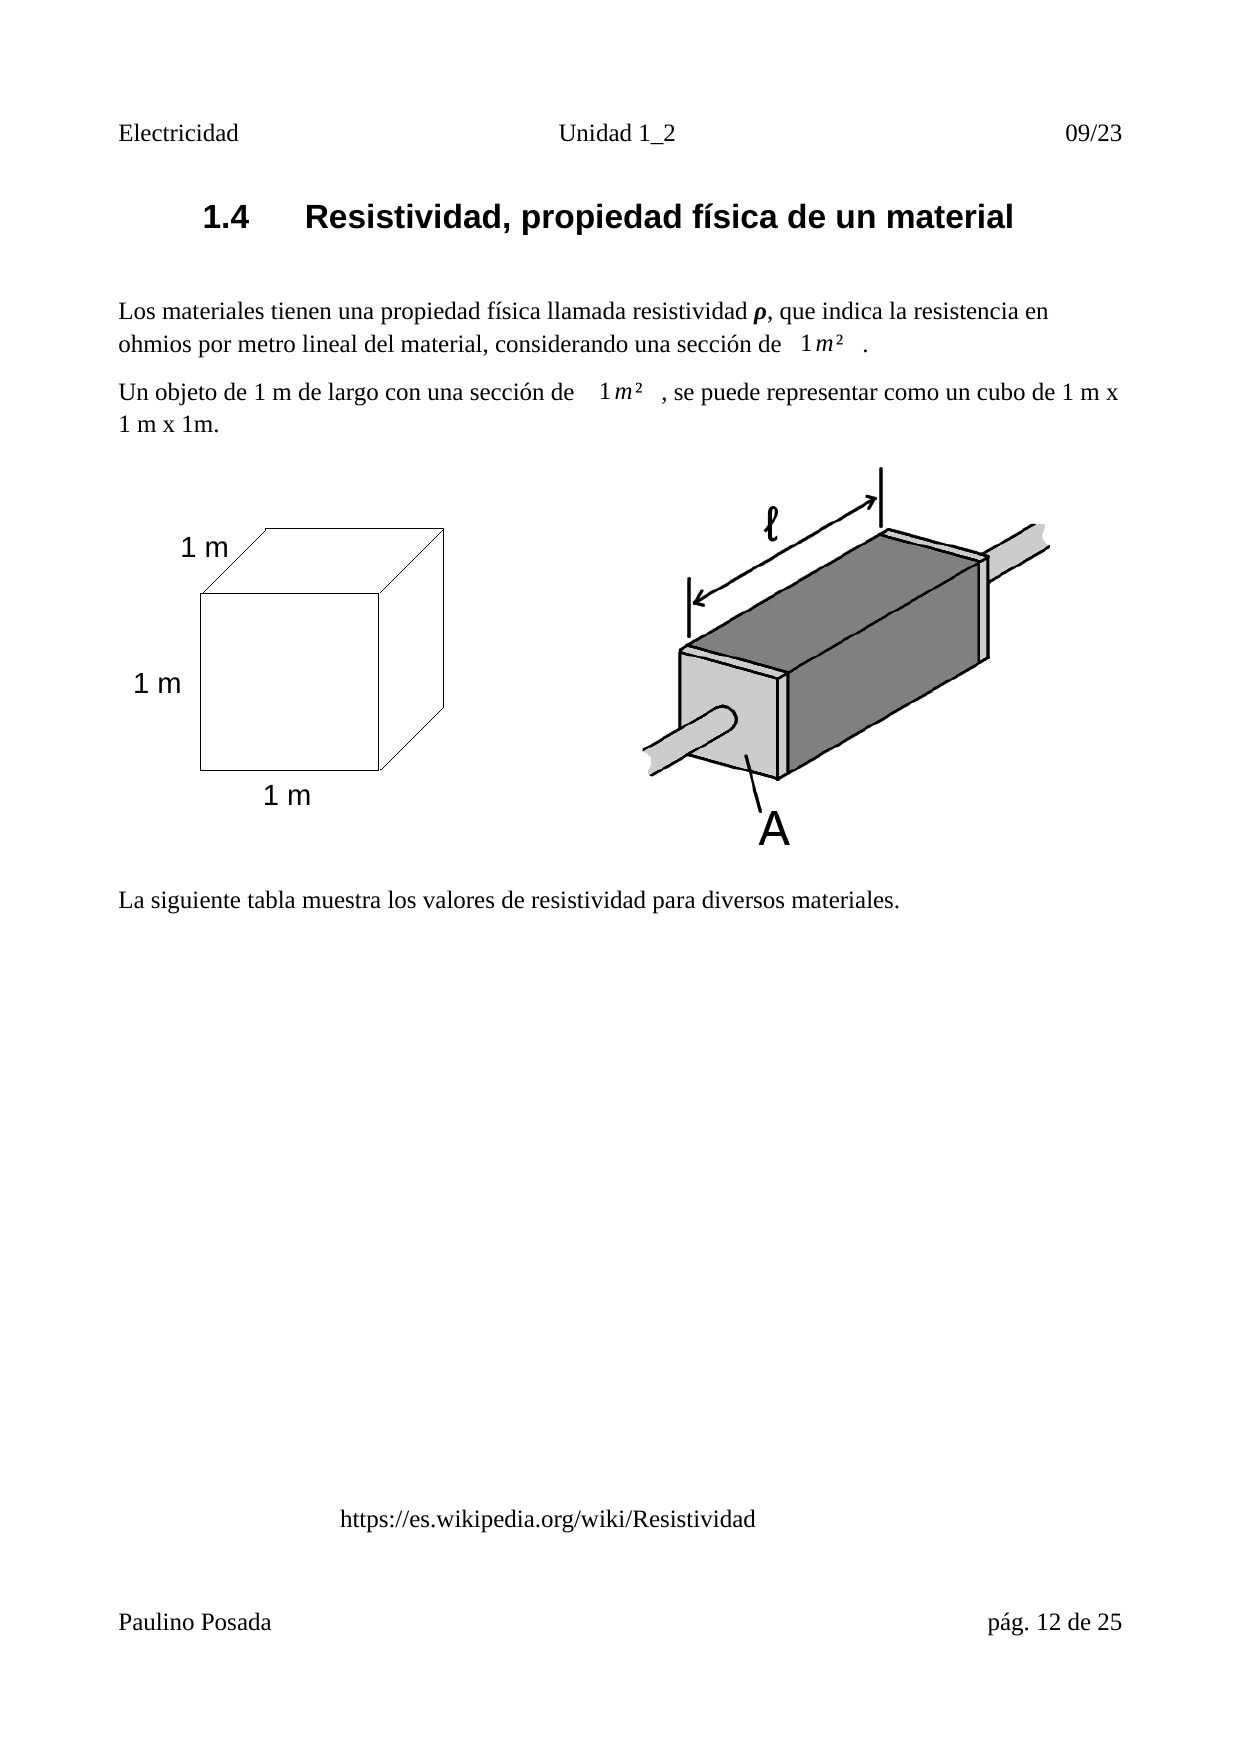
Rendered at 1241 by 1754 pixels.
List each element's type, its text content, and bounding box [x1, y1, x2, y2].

text Los materiales tienen una propiedad física llamada resistividad ρ, que indica la resistencia en ohmios por metro lineal del material, considerando una sección de. [118, 296, 1122, 358]
subtitle Resistividad, propiedad física de un material [193, 197, 1122, 236]
text La siguiente tabla muestra los valores de resistividad para diversos materiales. [118, 886, 1122, 914]
picture [617, 454, 1068, 860]
text Un objeto de 1 m de largo con una sección de , se puede representar como un cubo de 1 m x 1 m x 1m. [118, 377, 1122, 438]
text https://es.wikipedia.org/wiki/Resistividad [118, 1504, 1122, 1533]
